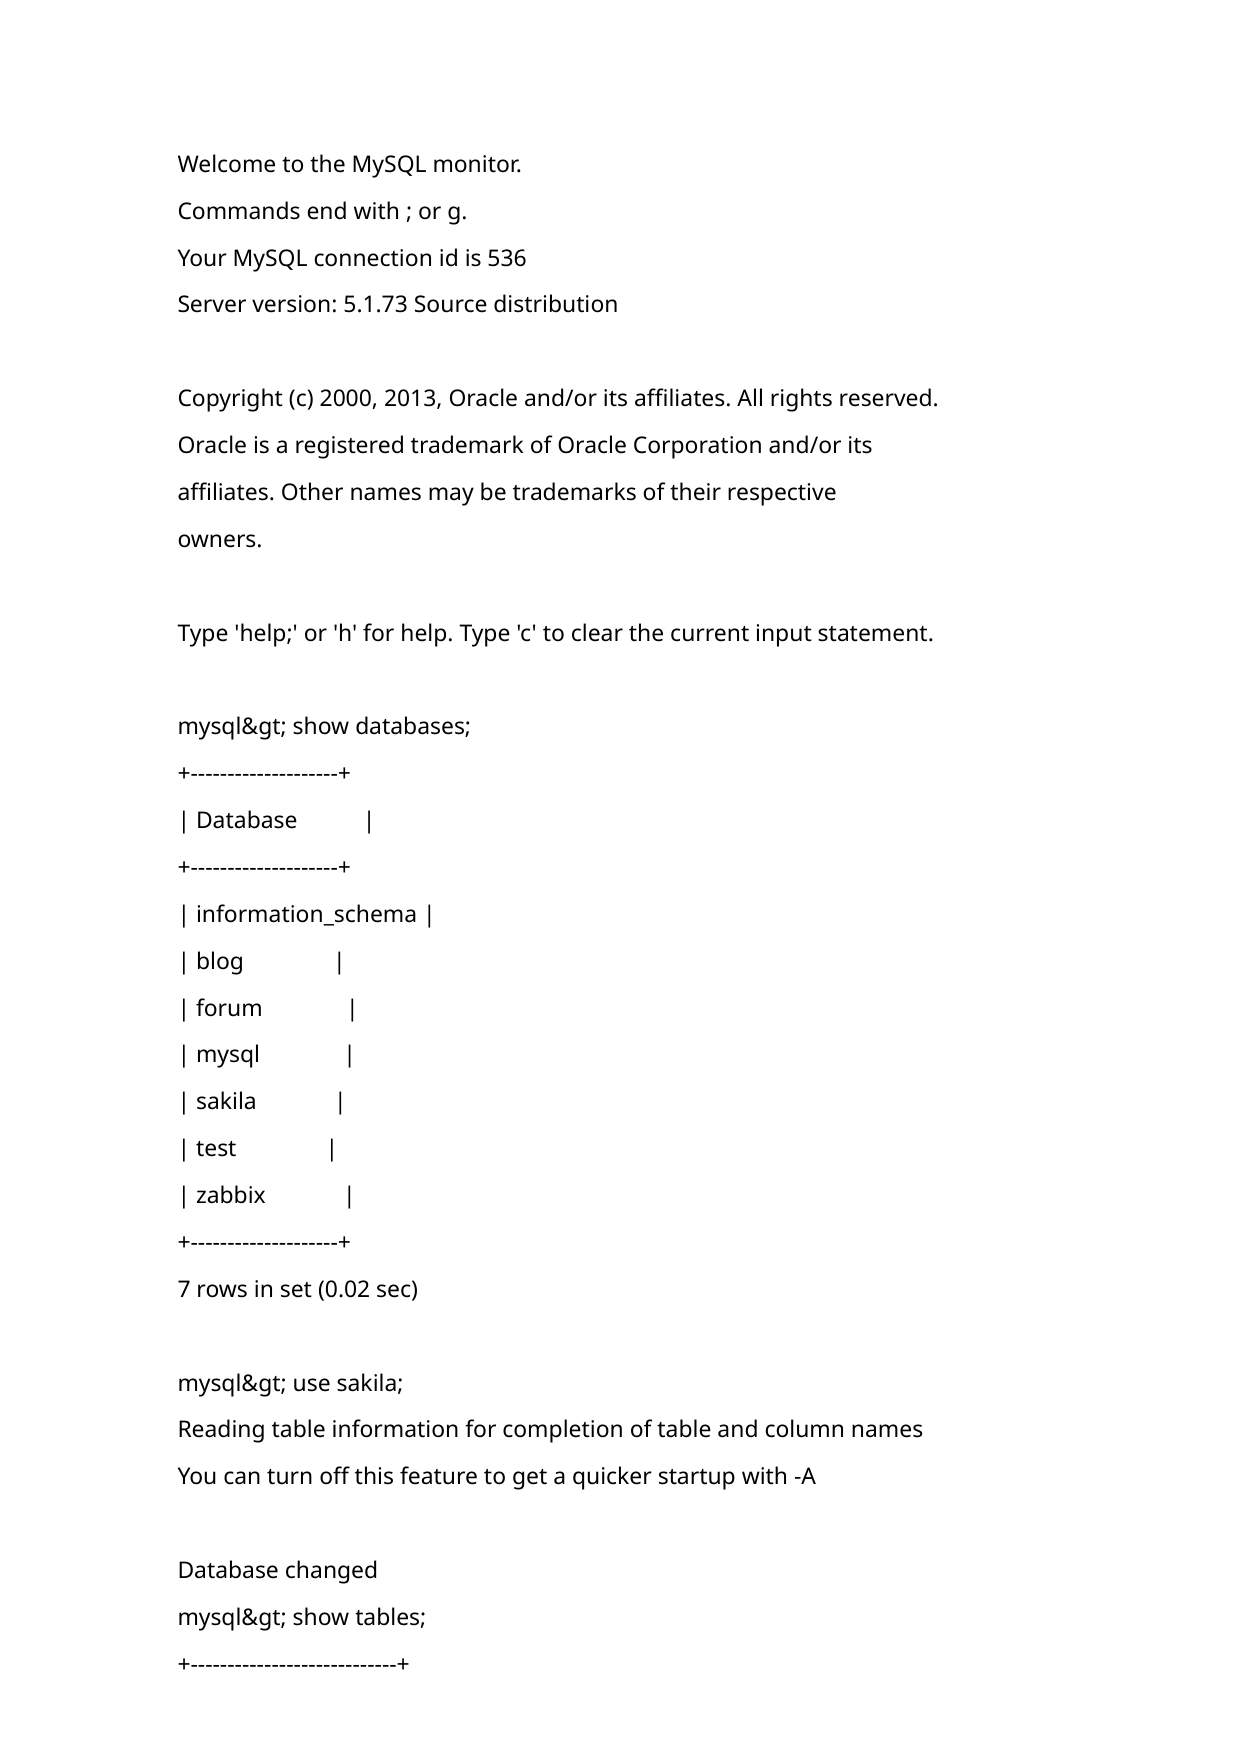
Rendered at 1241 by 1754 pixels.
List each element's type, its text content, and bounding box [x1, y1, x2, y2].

text owners. [177, 523, 1092, 554]
text mysql&gt; use sakila; [177, 1366, 1092, 1398]
text | mysql | [177, 1038, 1092, 1069]
text You can turn off this feature to get a quicker startup with -A [177, 1460, 1092, 1491]
text affiliates. Other names may be trademarks of their respective [177, 476, 1092, 507]
text +--------------------+ [177, 851, 1092, 882]
text +----------------------------+ [177, 1648, 1092, 1679]
text | Database | [177, 804, 1092, 835]
text | test | [177, 1132, 1092, 1163]
text +--------------------+ [177, 1226, 1092, 1257]
text Welcome to the MySQL monitor. [177, 148, 1092, 179]
text Type 'help;' or 'h' for help. Type 'c' to clear the current input statement. [177, 616, 1092, 648]
text Server version: 5.1.73 Source distribution [177, 288, 1092, 319]
text | forum | [177, 991, 1092, 1023]
text | sakila | [177, 1085, 1092, 1116]
text Your MySQL connection id is 536 [177, 241, 1092, 273]
text Commands end with ; or g. [177, 194, 1092, 226]
text | information_schema | [177, 898, 1092, 929]
text mysql&gt; show tables; [177, 1601, 1092, 1632]
text | zabbix | [177, 1179, 1092, 1210]
text Reading table information for completion of table and column names [177, 1413, 1092, 1444]
text | blog | [177, 944, 1092, 976]
text 7 rows in set (0.02 sec) [177, 1273, 1092, 1304]
text Copyright (c) 2000, 2013, Oracle and/or its affiliates. All rights reserved. [177, 382, 1092, 413]
text mysql&gt; show databases; [177, 710, 1092, 741]
text +--------------------+ [177, 757, 1092, 788]
text Oracle is a registered trademark of Oracle Corporation and/or its [177, 429, 1092, 460]
text Database changed [177, 1554, 1092, 1585]
